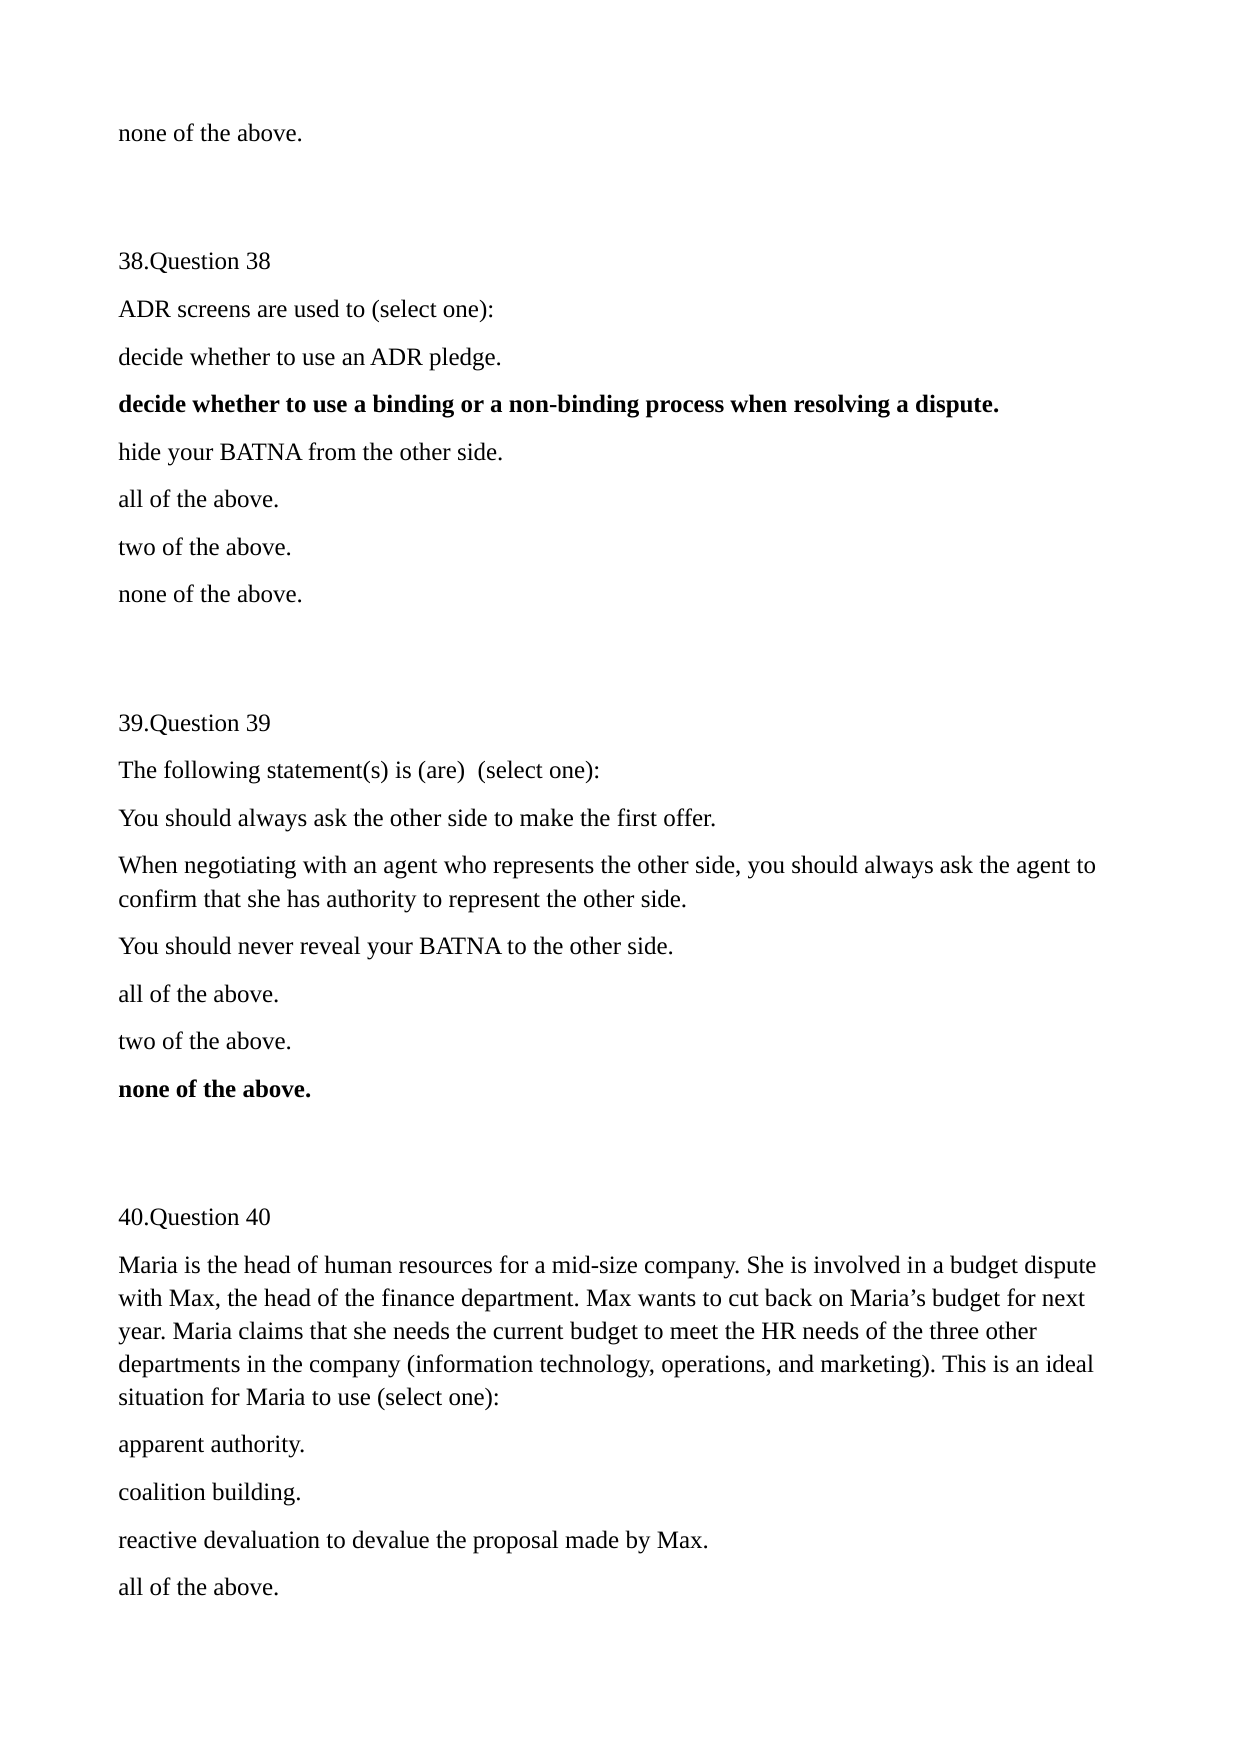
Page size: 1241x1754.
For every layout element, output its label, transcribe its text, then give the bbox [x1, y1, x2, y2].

text ADR screens are used to (select one): [118, 294, 1122, 323]
text two of the above. [118, 1026, 1122, 1055]
text You should never reveal your BATNA to the other side. [118, 931, 1122, 960]
text The following statement(s) is (are) (select one): [118, 755, 1122, 784]
text decide whether to use a binding or a non-binding process when resolving a dispute. [118, 389, 1122, 418]
text all of the above. [118, 1572, 1122, 1601]
text 40.Question 40 [118, 1202, 1122, 1231]
text two of the above. [118, 532, 1122, 561]
text all of the above. [118, 979, 1122, 1008]
text 38.Question 38 [118, 246, 1122, 275]
text coalition building. [118, 1477, 1122, 1506]
text apparent authority. [118, 1429, 1122, 1458]
text all of the above. [118, 484, 1122, 513]
text reactive devaluation to devalue the proposal made by Max. [118, 1525, 1122, 1553]
text none of the above. [118, 118, 1122, 147]
text When negotiating with an agent who represents the other side, you should always ask the agent to confirm that she has authority to represent the other side. [118, 851, 1122, 912]
text Maria is the head of human resources for a mid-size company. She is involved in a budget dispute with Max, the head of the finance department. Max wants to cut back on Maria’s budget for next year. Maria claims that she needs the current budget to meet the HR needs of the three other departments in the company (information technology, operations, and marketing). This is an ideal situation for Maria to use (select one): [118, 1250, 1122, 1411]
text none of the above. [118, 579, 1122, 608]
text You should always ask the other side to make the first offer. [118, 803, 1122, 832]
text decide whether to use an ADR pledge. [118, 342, 1122, 370]
text hide your BATNA from the other side. [118, 437, 1122, 466]
text 39.Question 39 [118, 708, 1122, 737]
text none of the above. [118, 1074, 1122, 1103]
